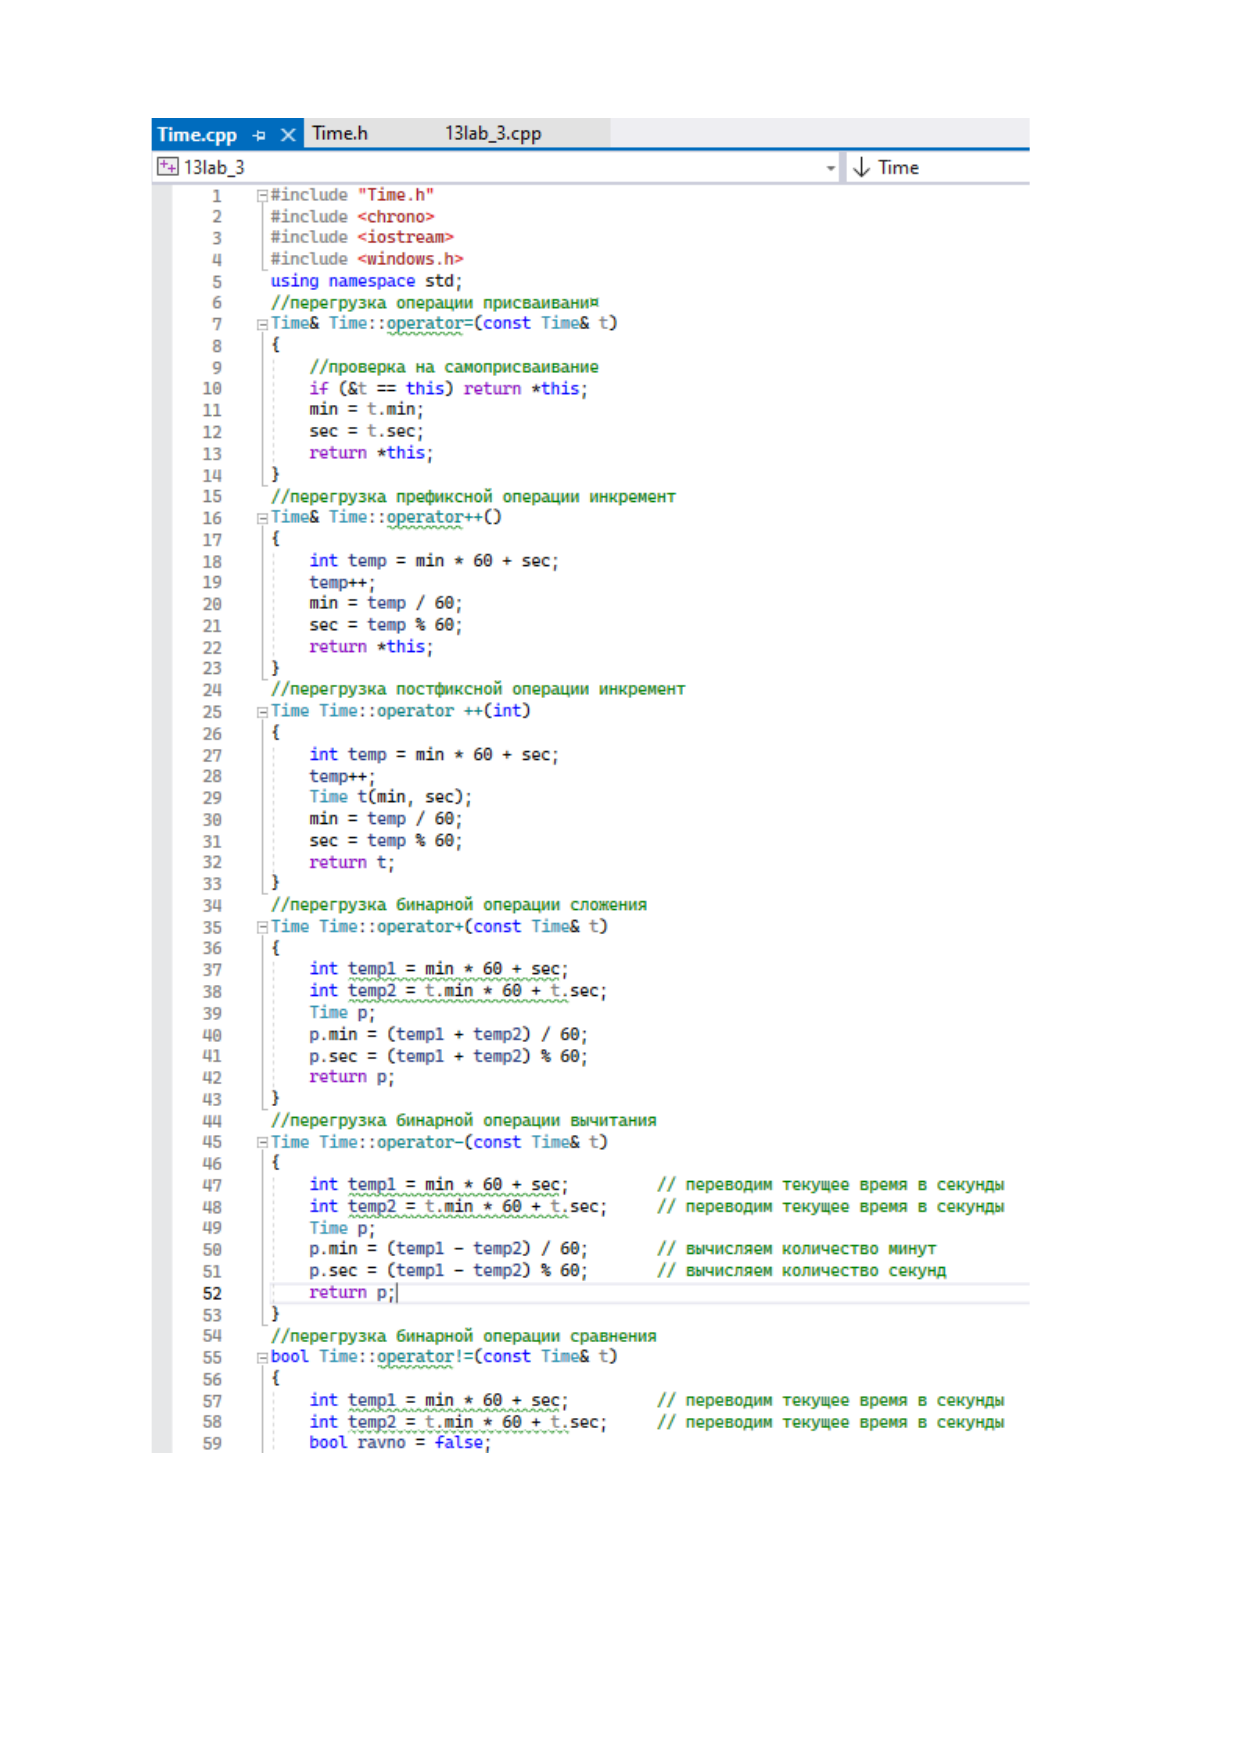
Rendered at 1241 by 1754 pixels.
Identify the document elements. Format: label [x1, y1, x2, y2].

picture [151, 118, 1030, 1453]
